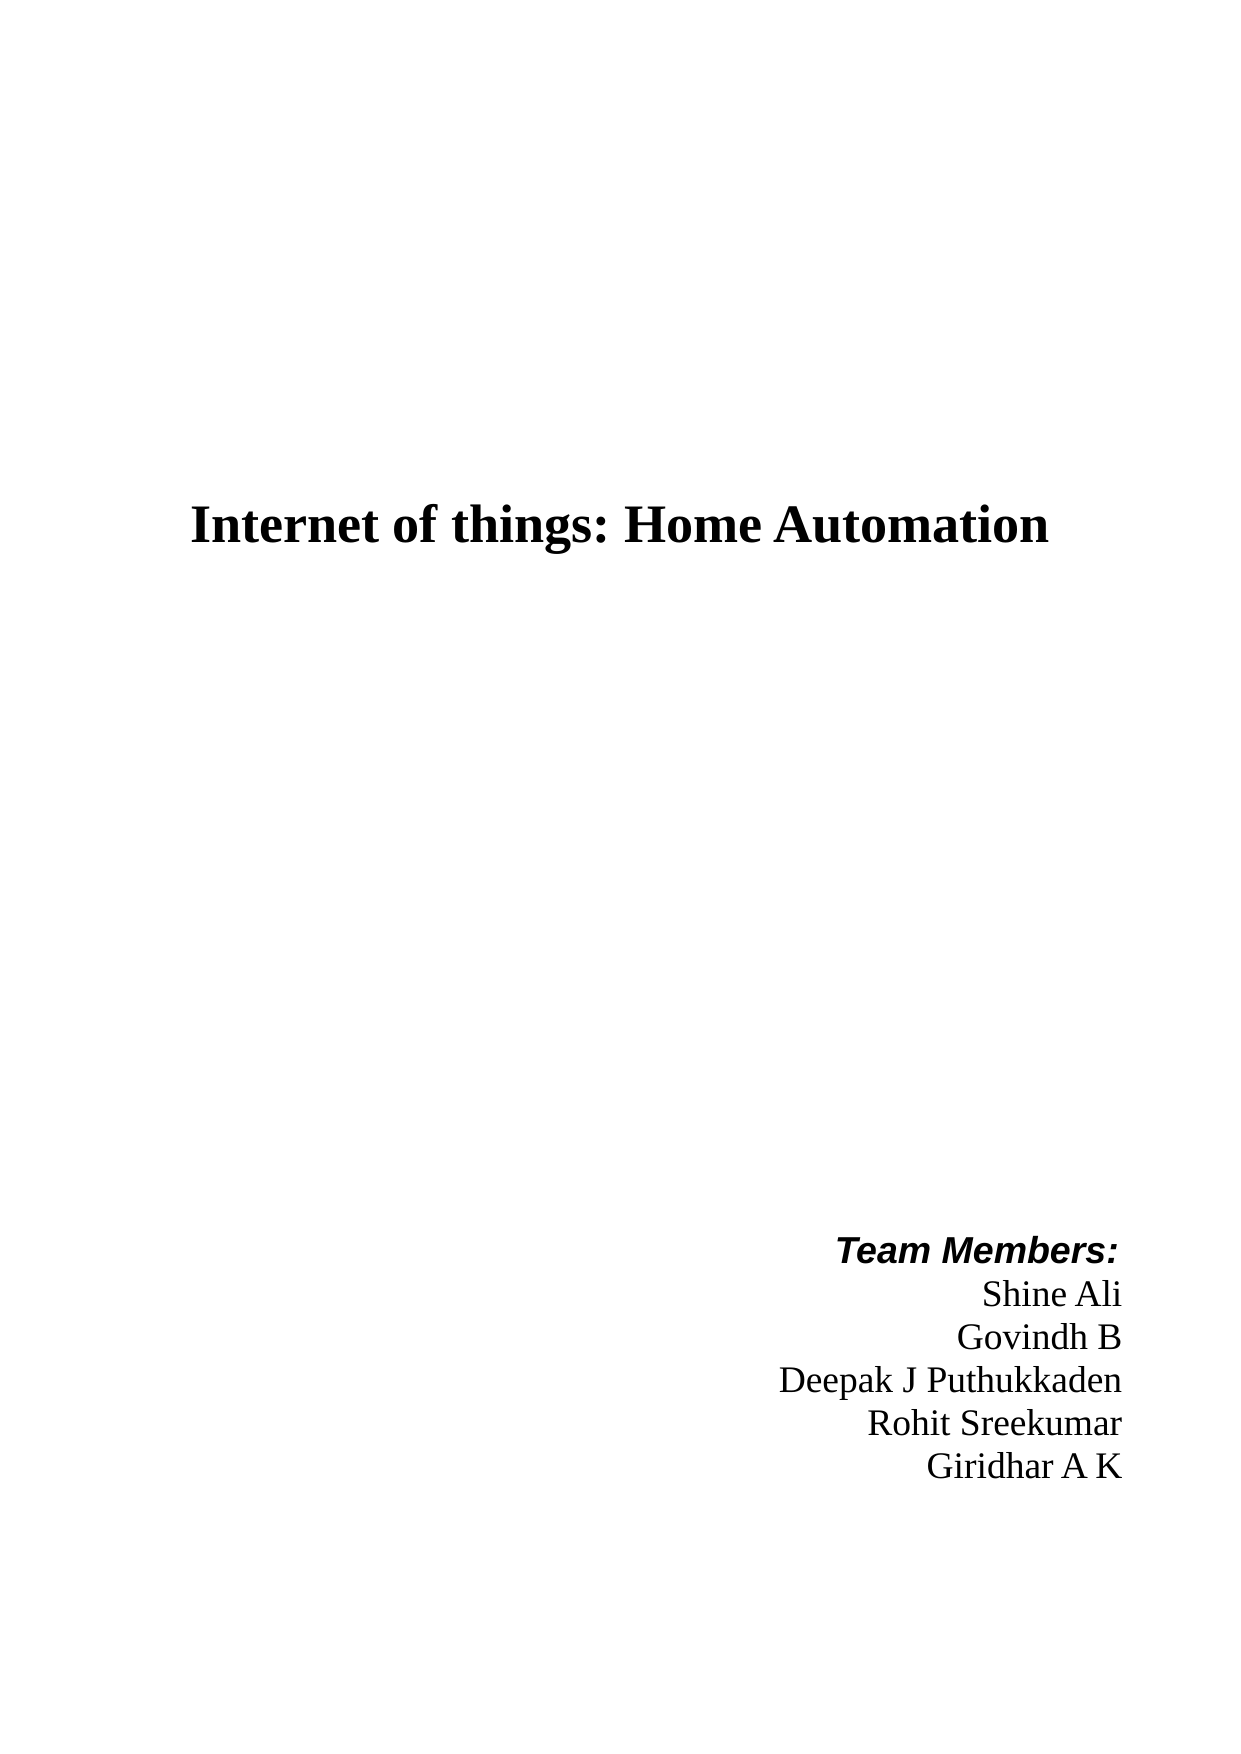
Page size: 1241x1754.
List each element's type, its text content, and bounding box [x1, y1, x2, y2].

text Rohit Sreekumar [118, 1401, 1122, 1444]
text Team Members: [118, 1228, 1122, 1271]
text Internet of things: Home Automation [118, 492, 1122, 554]
text Shine Ali [118, 1271, 1122, 1314]
text Govindh B [118, 1314, 1122, 1357]
text Deepak J Puthukkaden [118, 1357, 1122, 1401]
text Giridhar A K [118, 1444, 1122, 1487]
